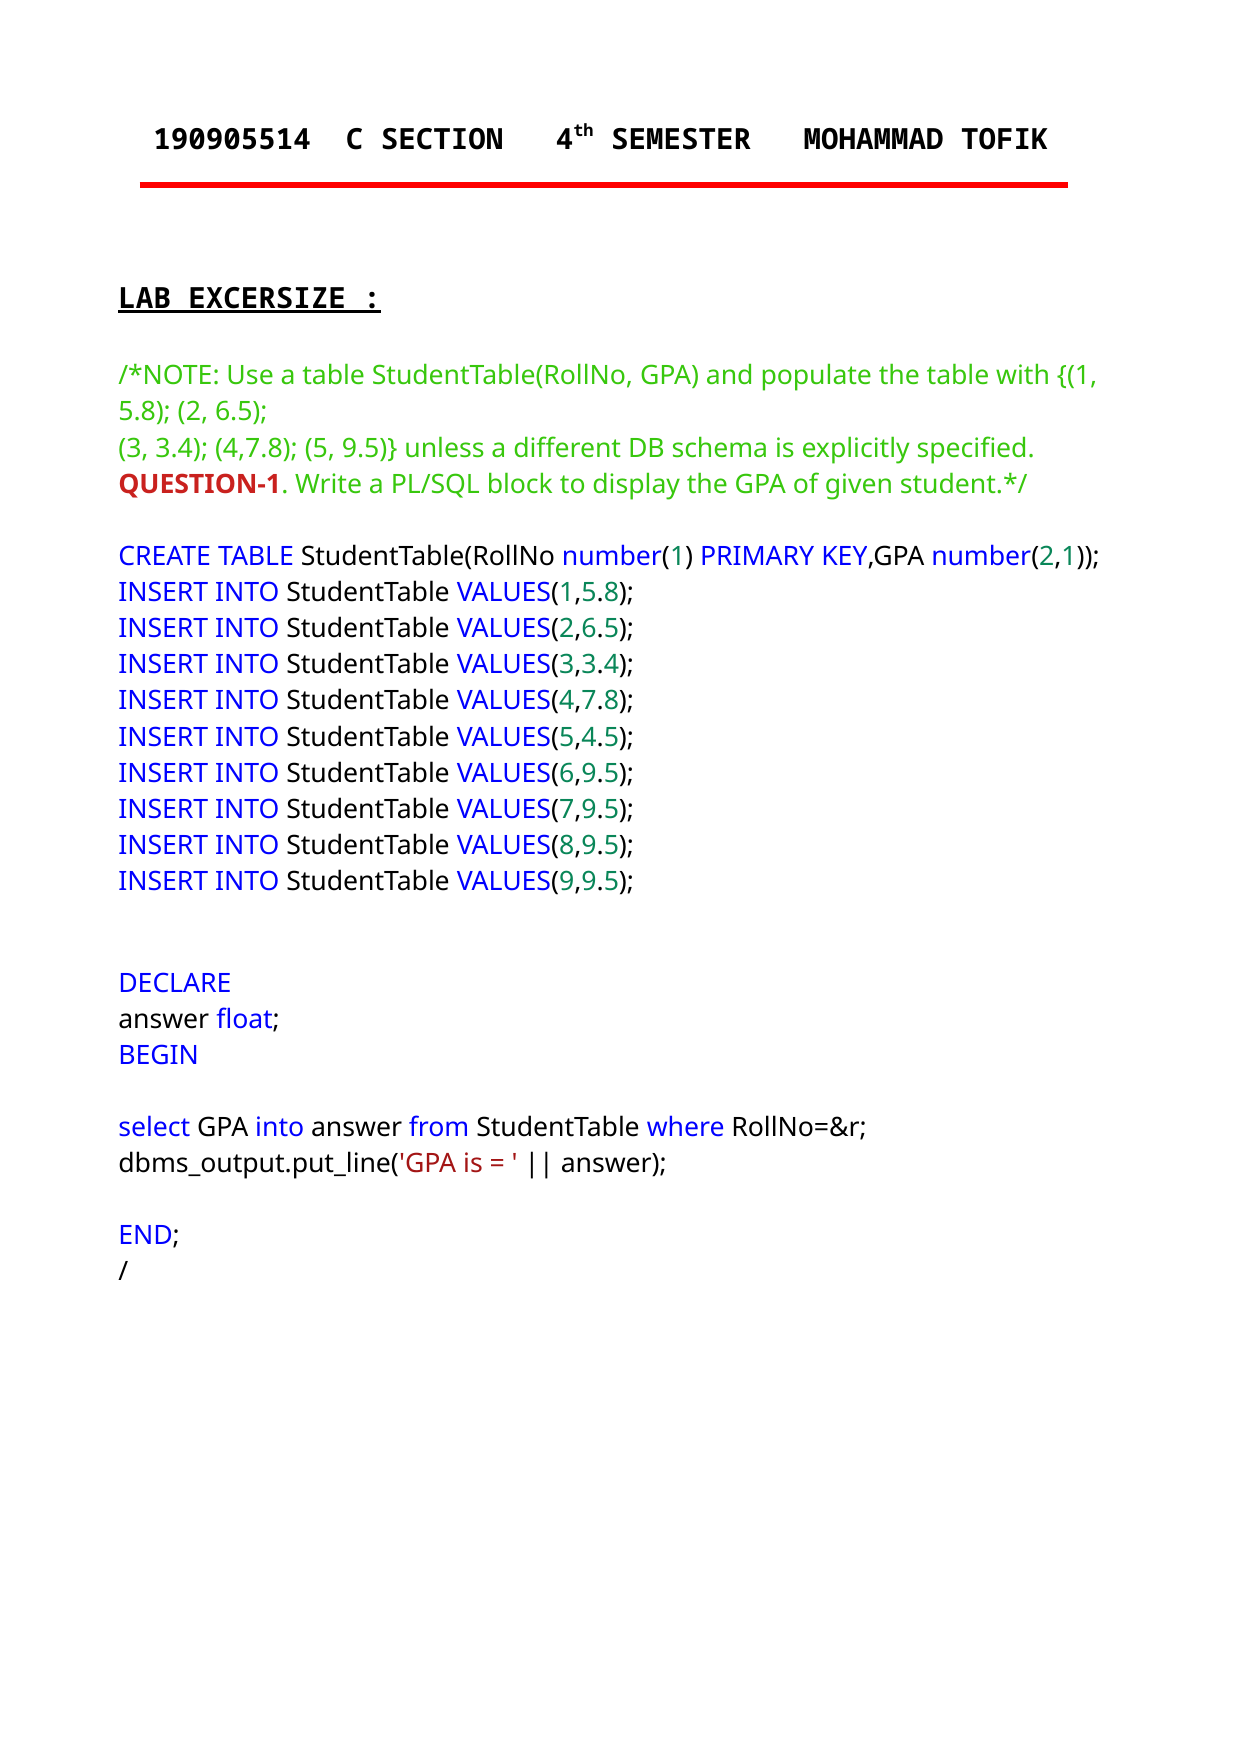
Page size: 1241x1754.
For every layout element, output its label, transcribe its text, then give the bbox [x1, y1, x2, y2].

text / [118, 1252, 1122, 1288]
text answer float; [118, 1000, 1122, 1036]
text INSERT INTO StudentTable VALUES(7,9.5); [118, 790, 1122, 826]
text (3, 3.4); (4,7.8); (5, 9.5)} unless a different DB schema is explicitly specified. [118, 428, 1122, 465]
text QUESTION-1. Write a PL/SQL block to display the GPA of given student.*/ [118, 465, 1122, 501]
text dbms_output.put_line('GPA is = ' || answer); [118, 1144, 1122, 1180]
text INSERT INTO StudentTable VALUES(4,7.8); [118, 681, 1122, 717]
text INSERT INTO StudentTable VALUES(2,6.5); [118, 609, 1122, 645]
text INSERT INTO StudentTable VALUES(3,3.4); [118, 645, 1122, 681]
text select GPA into answer from StudentTable where RollNo=&r; [118, 1108, 1122, 1144]
text END; [118, 1216, 1122, 1252]
text /*NOTE: Use a table StudentTable(RollNo, GPA) and populate the table with {(1, 5.8); (2, 6.5); [118, 356, 1122, 428]
text INSERT INTO StudentTable VALUES(6,9.5); [118, 754, 1122, 790]
text INSERT INTO StudentTable VALUES(8,9.5); [118, 826, 1122, 862]
text LAB EXCERSIZE : [118, 277, 1122, 317]
text INSERT INTO StudentTable VALUES(5,4.5); [118, 717, 1122, 754]
text 190905514 C SECTION 4th SEMESTER MOHAMMAD TOFIK [118, 118, 1122, 158]
text CREATE TABLE StudentTable(RollNo number(1) PRIMARY KEY,GPA number(2,1)); [118, 537, 1122, 573]
text INSERT INTO StudentTable VALUES(1,5.8); [118, 573, 1122, 609]
text DECLARE [118, 964, 1122, 1000]
text BEGIN [118, 1036, 1122, 1072]
text INSERT INTO StudentTable VALUES(9,9.5); [118, 862, 1122, 898]
